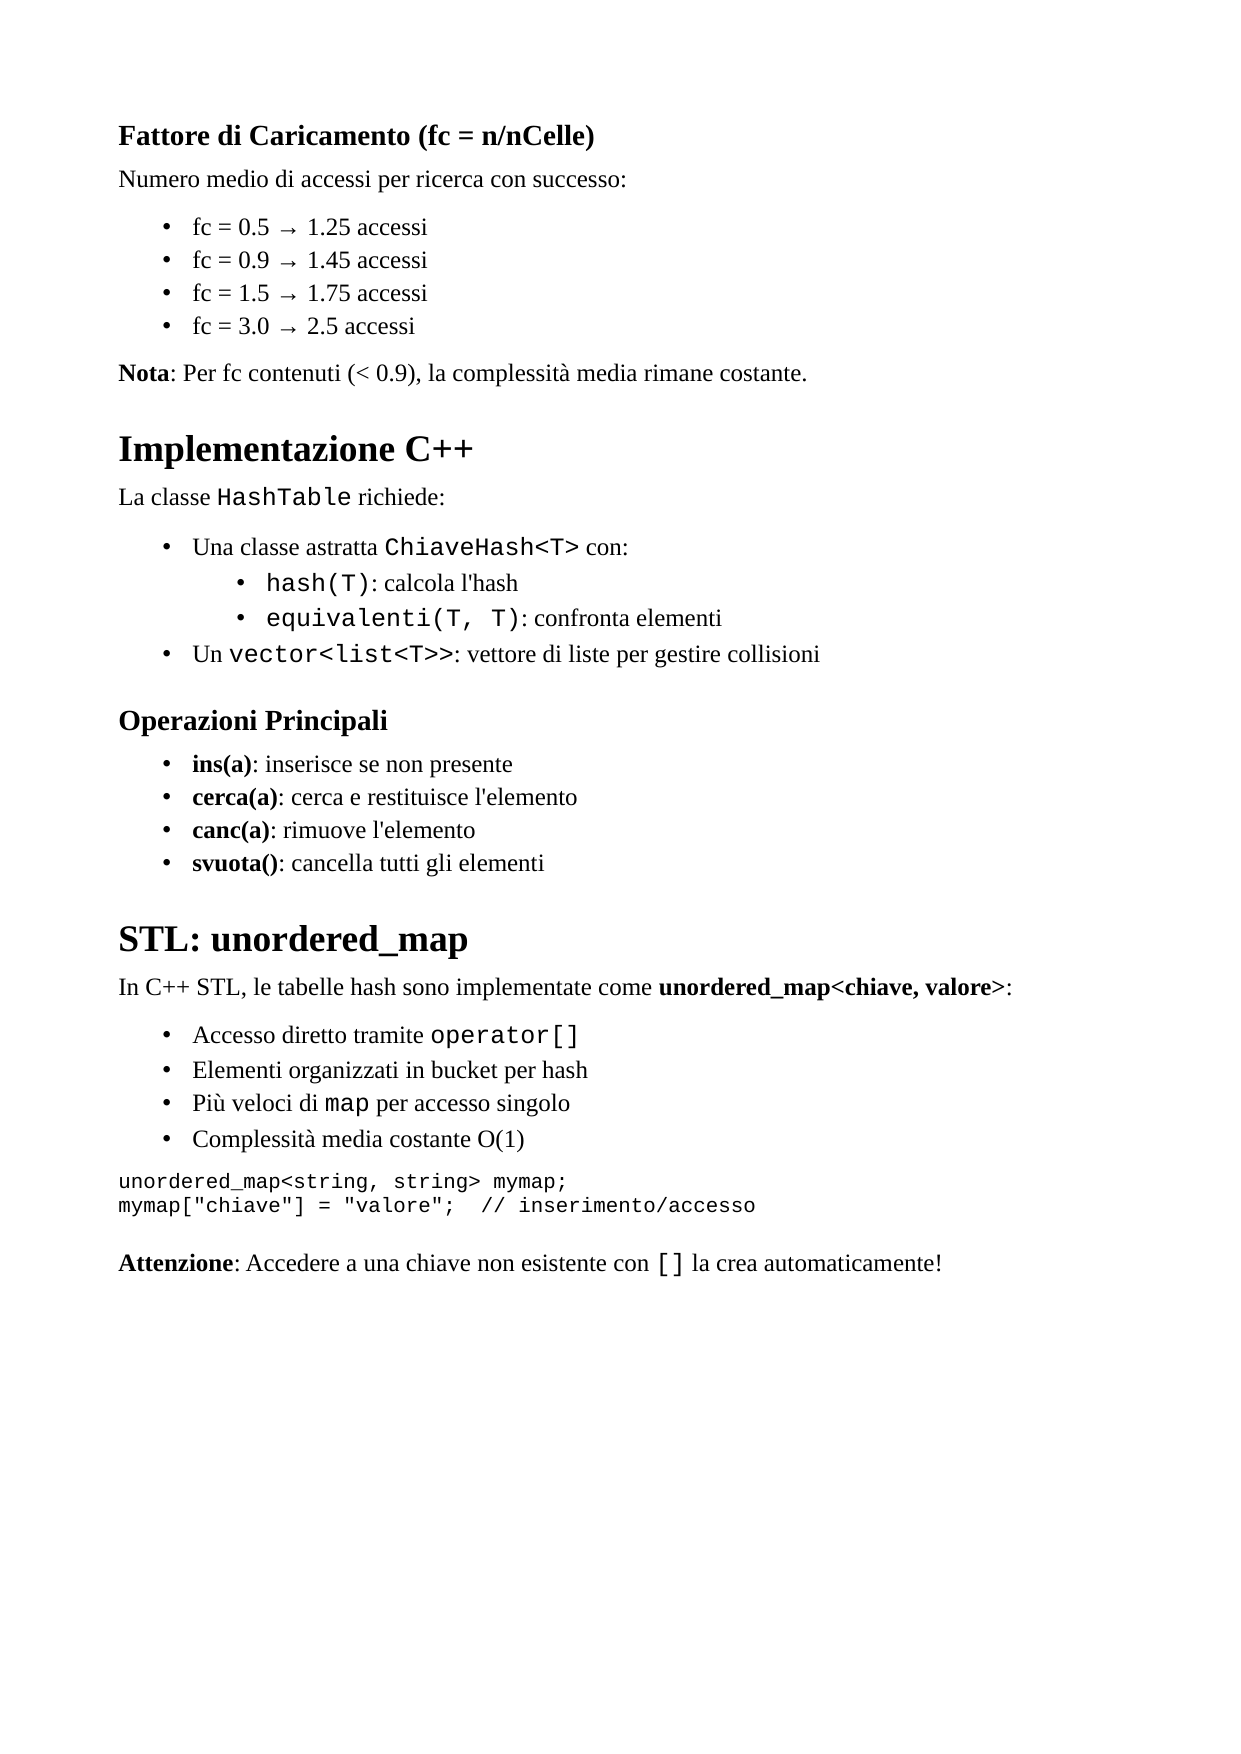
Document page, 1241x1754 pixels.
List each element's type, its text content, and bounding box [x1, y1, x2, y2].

subtitle Implementazione C++ [118, 427, 1122, 470]
text In C++ STL, le tabelle hash sono implementate come unordered_map<chiave, valore>: [118, 972, 1122, 1001]
list Più veloci di map per accesso singolo [162, 1088, 1122, 1119]
list Un vector<list<T>>: vettore di liste per gestire collisioni [162, 639, 1122, 669]
text Numero medio di accessi per ricerca con successo: [118, 164, 1122, 193]
subtitle STL: unordered_map [118, 917, 1122, 960]
list svuota(): cancella tutti gli elementi [162, 848, 1122, 877]
list fc = 1.5 → 1.75 accessi [162, 278, 1122, 307]
text mymap["chiave"] = "valore"; // inserimento/accesso [118, 1195, 1122, 1219]
list cerca(a): cerca e restituisce l'elemento [162, 782, 1122, 811]
subtitle Fattore di Caricamento (fc = n/nCelle) [118, 118, 1122, 152]
list canc(a): rimuove l'elemento [162, 815, 1122, 844]
subtitle Operazioni Principali [118, 703, 1122, 737]
text Attenzione: Accedere a una chiave non esistente con [] la crea automaticamente! [118, 1248, 1122, 1279]
text Nota: Per fc contenuti (< 0.9), la complessità media rimane costante. [118, 358, 1122, 387]
text La classe HashTable richiede: [118, 482, 1122, 513]
list Elementi organizzati in bucket per hash [162, 1056, 1122, 1084]
text unordered_map<string, string> mymap; [118, 1172, 1122, 1195]
list Complessità media costante O(1) [162, 1124, 1122, 1153]
list hash(T): calcola l'hash [236, 568, 1122, 599]
list ins(a): inserisce se non presente [162, 749, 1122, 778]
list fc = 0.9 → 1.45 accessi [162, 245, 1122, 273]
list Accesso diretto tramite operator[] [162, 1020, 1122, 1051]
list fc = 0.5 → 1.25 accessi [162, 212, 1122, 241]
list Una classe astratta ChiaveHash<T> con: [162, 532, 1122, 563]
list equivalenti(T, T): confronta elementi [236, 603, 1122, 634]
list fc = 3.0 → 2.5 accessi [162, 311, 1122, 339]
